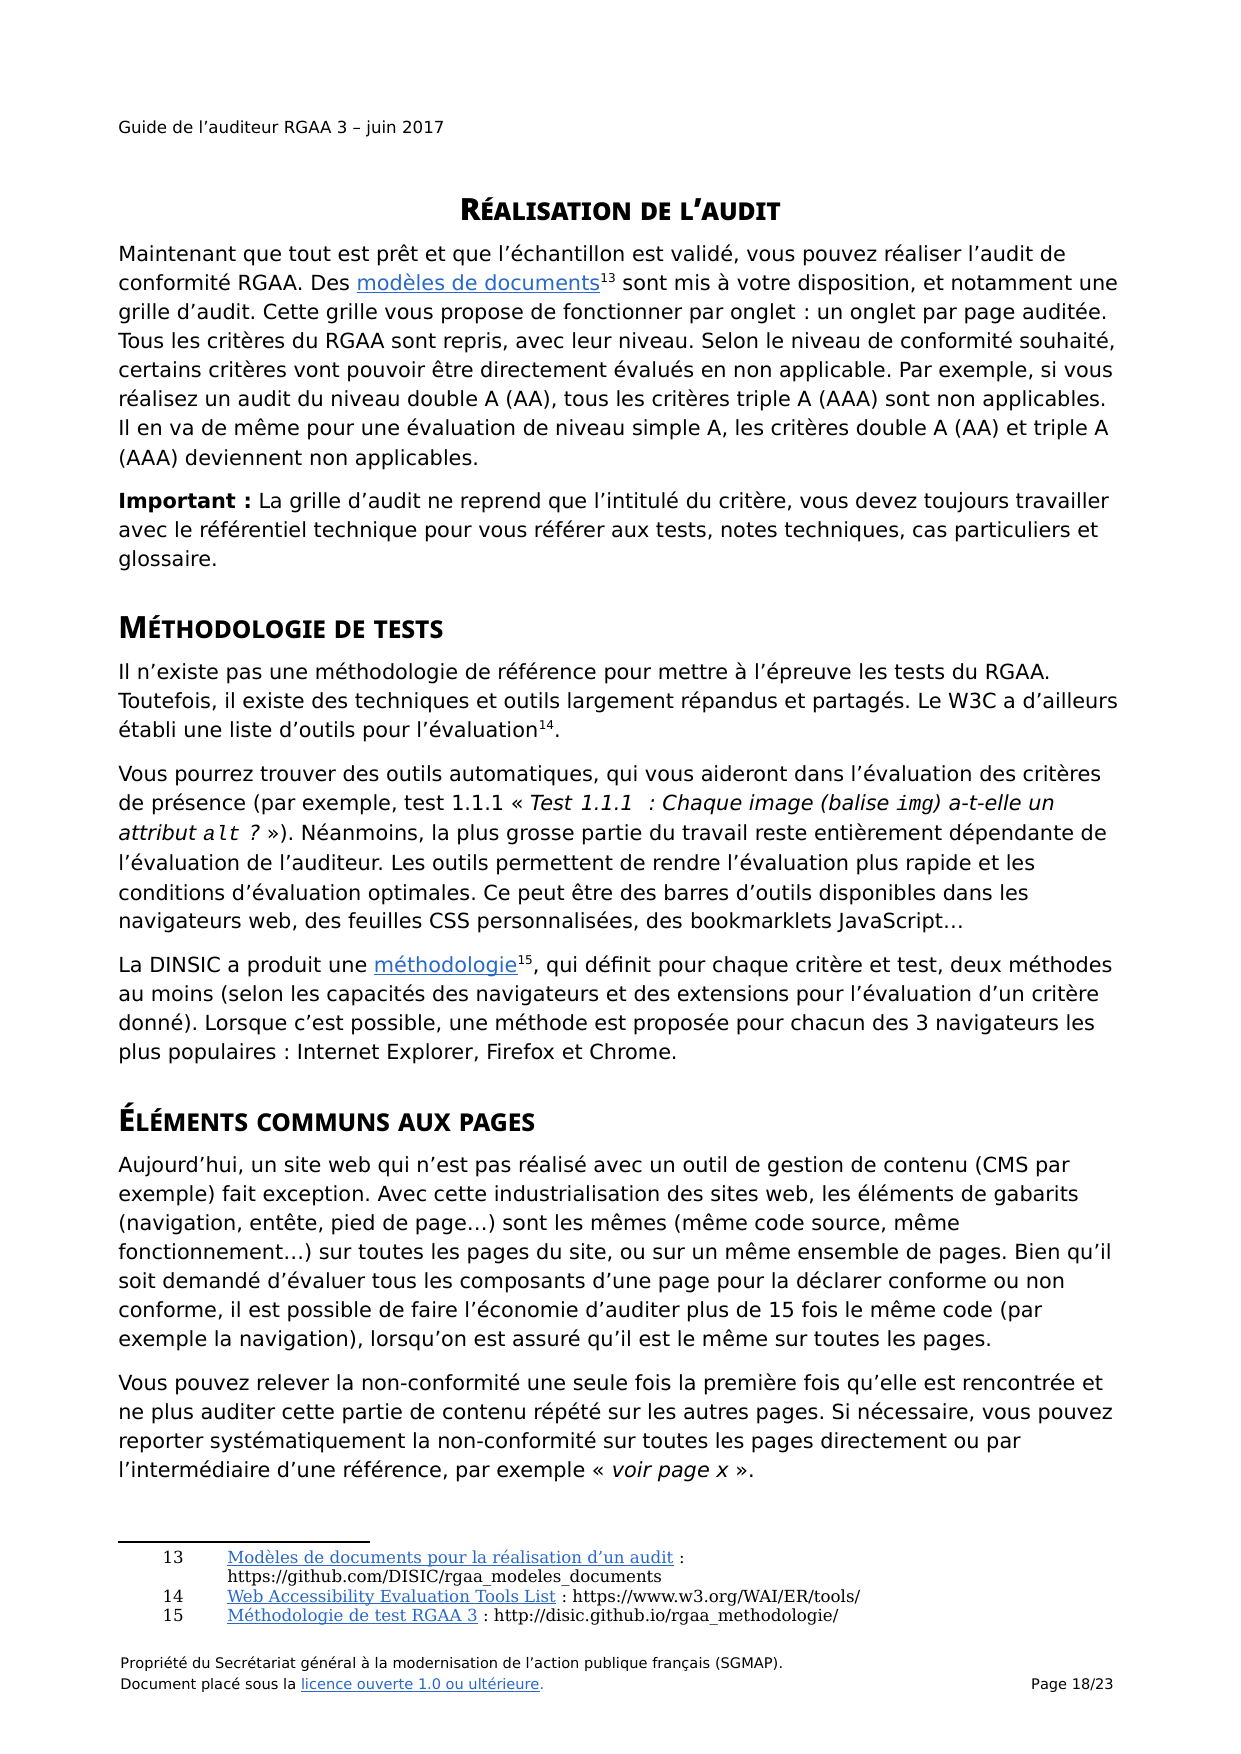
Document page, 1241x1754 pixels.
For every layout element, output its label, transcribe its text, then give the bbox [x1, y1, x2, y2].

subtitle Éléments communs aux pages [118, 1099, 1122, 1140]
text Il n’existe pas une méthodologie de référence pour mettre à l’épreuve les tests du RGAA. Toutefois, il existe des techniques et outils largement répandus et partagés. Le W3C a d’ailleurs établi une liste d’outils pour l’évaluation. [118, 660, 1122, 742]
list Web Accessibility Evaluation Tools List : https://www.w3.org/WAI/ER/tools/ [162, 1587, 1122, 1606]
list Modèles de documents pour la réalisation d’un audit : https://github.com/DISIC/rgaa_modeles_documents [162, 1548, 1122, 1587]
text Important : La grille d’audit ne reprend que l’intitulé du critère, vous devez toujours travailler avec le référentiel technique pour vous référer aux tests, notes techniques, cas particuliers et glossaire. [118, 489, 1122, 572]
text Vous pourrez trouver des outils automatiques, qui vous aideront dans l’évaluation des critères de présence (par exemple, test 1.1.1 « Test 1.1.1 : Chaque image (balise img) a-t-elle un attribut alt ? »). Néanmoins, la plus grosse partie du travail reste entièrement dépendante de l’évaluation de l’auditeur. Les outils permettent de rendre l’évaluation plus rapide et les conditions d’évaluation optimales. Ce peut être des barres d’outils disponibles dans les navigateurs web, des feuilles CSS personnalisées, des bookmarklets JavaScript… [118, 762, 1122, 934]
list Méthodologie de test RGAA 3 : http://disic.github.io/rgaa_methodologie/ [162, 1606, 1122, 1626]
text Maintenant que tout est prêt et que l’échantillon est validé, vous pouvez réaliser l’audit de conformité RGAA. Des modèles de documents sont mis à votre disposition, et notamment une grille d’audit. Cette grille vous propose de fonctionner par onglet : un onglet par page auditée. Tous les critères du RGAA sont repris, avec leur niveau. Selon le niveau de conformité souhaité, certains critères vont pouvoir être directement évalués en non applicable. Par exemple, si vous réalisez un audit du niveau double A (AA), tous les critères triple A (AAA) sont non applicables. Il en va de même pour une évaluation de niveau simple A, les critères double A (AA) et triple A (AAA) deviennent non applicables. [118, 242, 1122, 470]
subtitle Méthodologie de tests [118, 606, 1122, 647]
text Aujourd’hui, un site web qui n’est pas réalisé avec un outil de gestion de contenu (CMS par exemple) fait exception. Avec cette industrialisation des sites web, les éléments de gabarits (navigation, entête, pied de page…) sont les mêmes (même code source, même fonctionnement…) sur toutes les pages du site, ou sur un même ensemble de pages. Bien qu’il soit demandé d’évaluer tous les composants d’une page pour la déclarer conforme ou non conforme, il est possible de faire l’économie d’auditer plus de 15 fois le même code (par exemple la navigation), lorsqu’on est assuré qu’il est le même sur toutes les pages. [118, 1153, 1122, 1352]
text Vous pouvez relever la non-conformité une seule fois la première fois qu’elle est rencontrée et ne plus auditer cette partie de contenu répété sur les autres pages. Si nécessaire, vous pouvez reporter systématiquement la non-conformité sur toutes les pages directement ou par l’intermédiaire d’une référence, par exemple « voir page x ». [118, 1371, 1122, 1482]
text La DINSIC a produit une méthodologie, qui définit pour chaque critère et test, deux méthodes au moins (selon les capacités des navigateurs et des extensions pour l’évaluation d’un critère donné). Lorsque c’est possible, une méthode est proposée pour chacun des 3 navigateurs les plus populaires : Internet Explorer, Firefox et Chrome. [118, 953, 1122, 1065]
subtitle Réalisation de l’audit [118, 188, 1122, 229]
